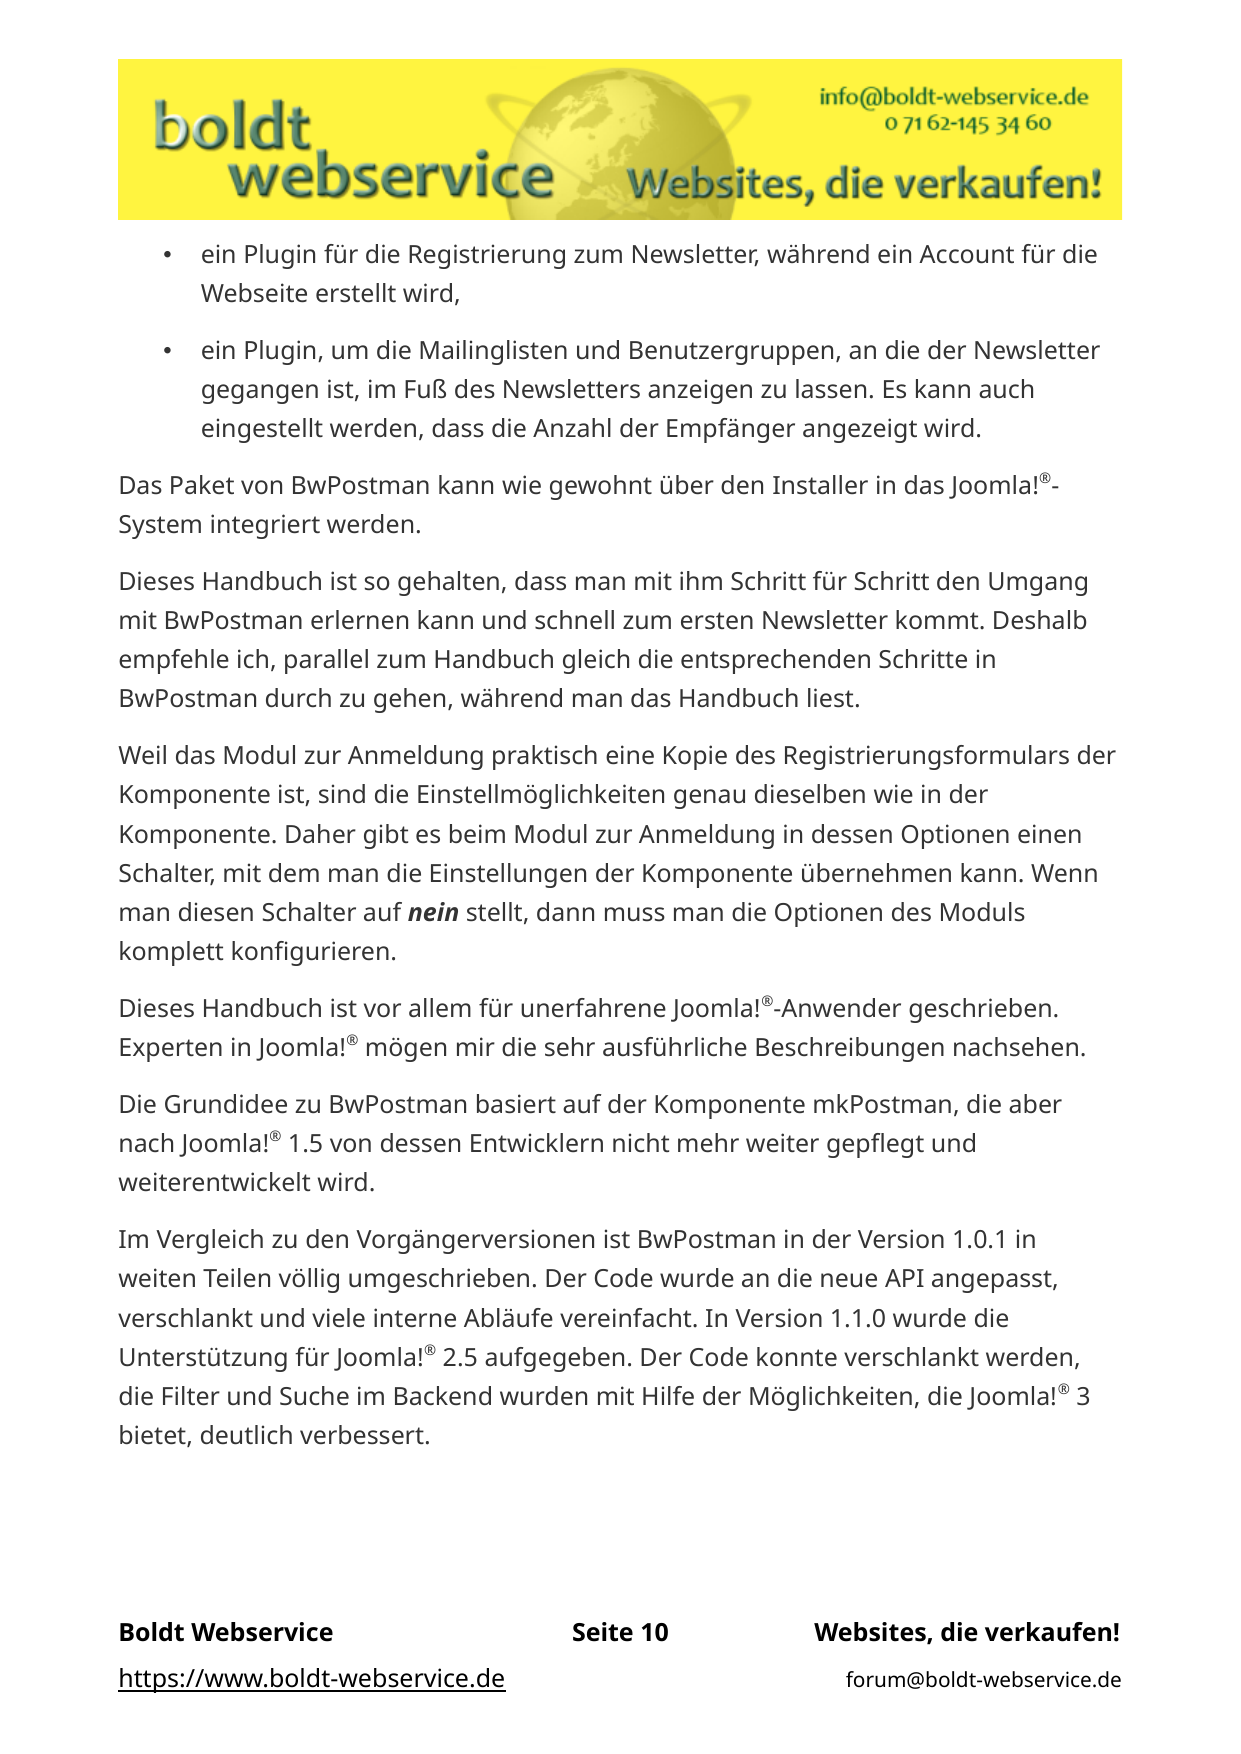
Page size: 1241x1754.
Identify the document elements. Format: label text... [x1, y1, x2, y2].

list ein Plugin, um die Mailinglisten und Benutzergruppen, an die der Newsletter gegangen ist, im Fuß des Newsletters anzeigen zu lassen. Es kann auch eingestellt werden, dass die Anzahl der Empfänger angezeigt wird. [163, 332, 1122, 445]
text Dieses Handbuch ist vor allem für unerfahrene Joomla!®-Anwender geschrieben. Experten in Joomla!® mögen mir die sehr ausführliche Beschreibungen nachsehen. [118, 991, 1122, 1064]
text Im Vergleich zu den Vorgängerversionen ist BwPostman in der Version 1.0.1 in weiten Teilen völlig umgeschrieben. Der Code wurde an die neue API angepasst, verschlankt und viele interne Abläufe vereinfacht. In Version 1.1.0 wurde die Unterstützung für Joomla!® 2.5 aufgegeben. Der Code konnte verschlankt werden, die Filter und Suche im Backend wurden mit Hilfe der Möglichkeiten, die Joomla!® 3 bietet, deutlich verbessert. [118, 1222, 1122, 1452]
text Weil das Modul zur Anmeldung praktisch eine Kopie des Registrierungsformulars der Komponente ist, sind die Einstellmöglichkeiten genau dieselben wie in der Komponente. Daher gibt es beim Modul zur Anmeldung in dessen Optionen einen Schalter, mit dem man die Einstellungen der Komponente übernehmen kann. Wenn man diesen Schalter auf nein stellt, dann muss man die Optionen des Moduls komplett konfigurieren. [118, 738, 1122, 968]
list ein Plugin für die Registrierung zum Newsletter, während ein Account für die Webseite erstellt wird, [163, 236, 1122, 309]
picture [118, 59, 1123, 220]
text Das Paket von BwPostman kann wie gewohnt über den Installer in das Joomla!®-System integriert werden. [118, 467, 1122, 541]
text Dieses Handbuch ist so gehalten, dass man mit ihm Schritt für Schritt den Umgang mit BwPostman erlernen kann und schnell zum ersten Newsletter kommt. Deshalb empfehle ich, parallel zum Handbuch gleich die entsprechenden Schritte in BwPostman durch zu gehen, während man das Handbuch liest. [118, 563, 1122, 715]
text Die Grundidee zu BwPostman basiert auf der Komponente mkPostman, die aber nach Joomla!® 1.5 von dessen Entwicklern nicht mehr weiter gepflegt und weiterentwickelt wird. [118, 1087, 1122, 1199]
